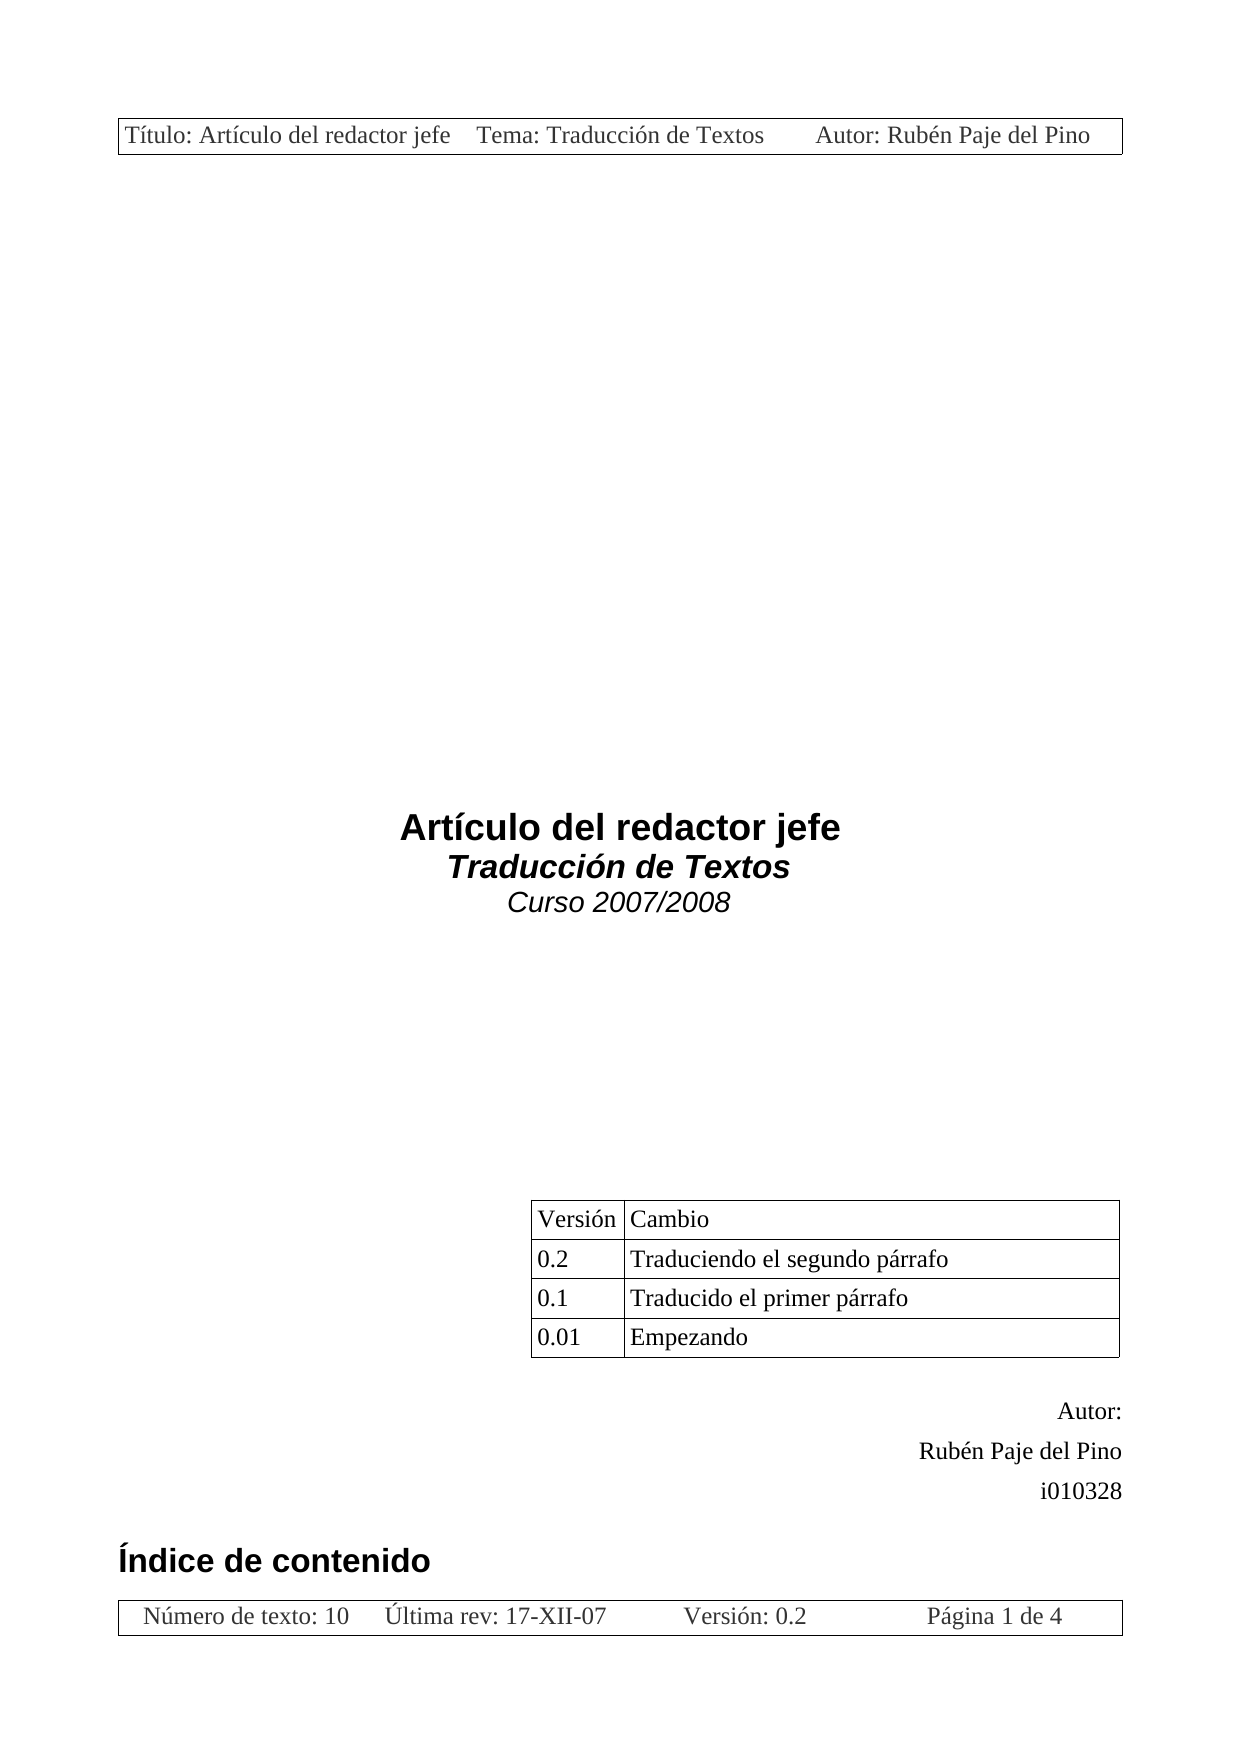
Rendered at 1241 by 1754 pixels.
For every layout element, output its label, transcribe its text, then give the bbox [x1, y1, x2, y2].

table_cell Traduciendo el segundo párrafo [625, 1240, 1119, 1278]
table_cell Traducido el primer párrafo [625, 1279, 1119, 1317]
table_cell Empezando [625, 1319, 1119, 1357]
text Rubén Paje del Pino [118, 1437, 1122, 1465]
text i010328 [118, 1477, 1122, 1505]
text Autor: [118, 1397, 1122, 1425]
subtitle Índice de contenido [118, 1543, 1122, 1580]
table_header Cambio [625, 1201, 1119, 1239]
text Traducción de Textos [118, 848, 1122, 886]
table_header Versión [532, 1201, 624, 1239]
table_cell 0.01 [532, 1319, 624, 1357]
table_cell 0.1 [532, 1279, 624, 1317]
text Curso 2007/2008 [118, 886, 1122, 918]
table_cell 0.2 [532, 1240, 624, 1278]
text Artículo del redactor jefe [118, 806, 1122, 848]
